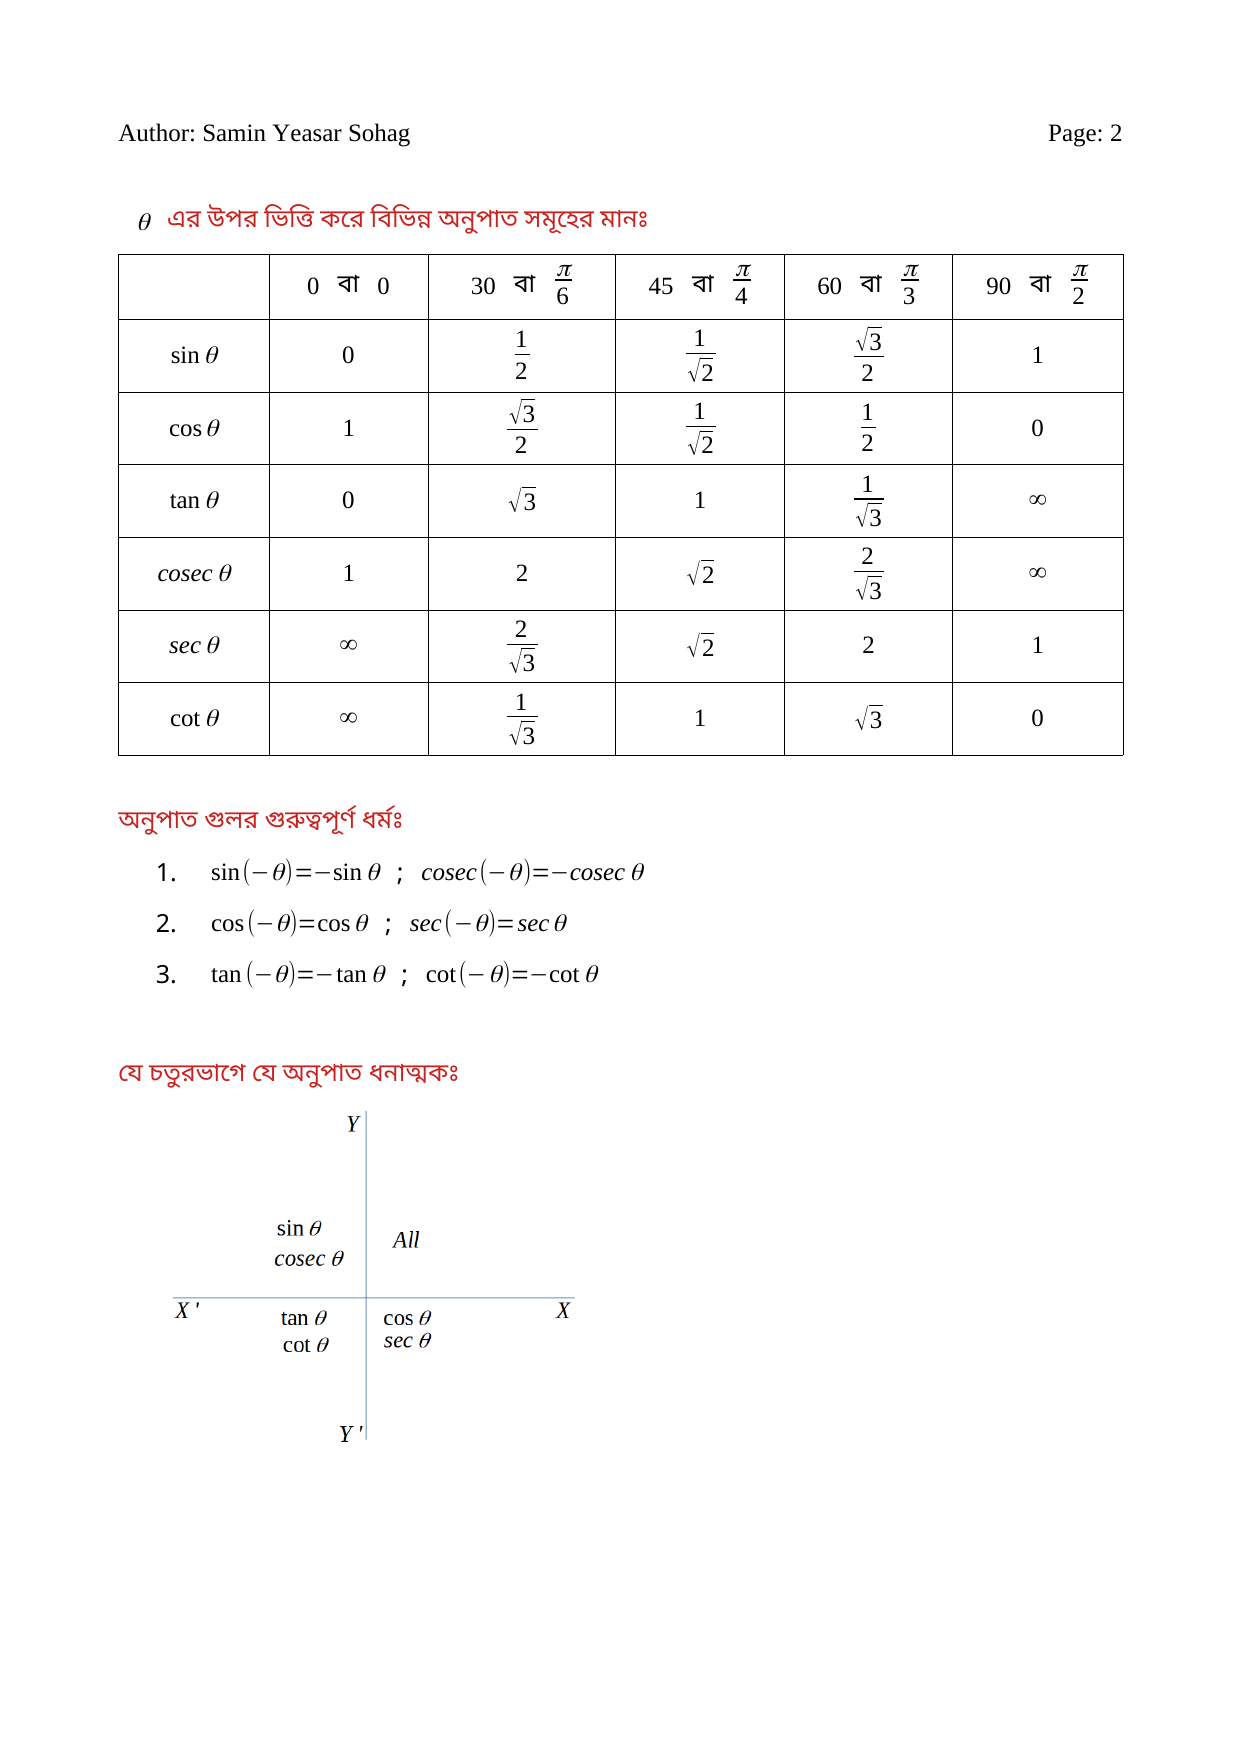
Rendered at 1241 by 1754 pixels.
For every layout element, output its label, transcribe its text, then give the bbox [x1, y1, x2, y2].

table_cell [785, 683, 952, 755]
table_cell [429, 320, 615, 392]
table_header বা [616, 255, 784, 319]
table_header বা [953, 255, 1123, 319]
table_cell [953, 611, 1123, 682]
text এর উপর ভিত্তি করে বিভিন্ন অনুপাত সমূহের মানঃ [118, 205, 1122, 238]
table_cell [616, 611, 784, 682]
text যে চতুরভাগে যে অনুপাত ধনাত্মকঃ [118, 1059, 1122, 1092]
table_cell [429, 683, 615, 755]
table_cell [785, 538, 952, 610]
table_cell [616, 393, 784, 464]
table_cell [616, 538, 784, 610]
table_cell [270, 611, 428, 682]
table_cell [119, 320, 269, 392]
table_cell [119, 611, 269, 682]
table_cell [785, 465, 952, 537]
list ; [156, 906, 1122, 940]
picture [165, 1105, 582, 1450]
table_cell [429, 465, 615, 537]
table_header বা [785, 255, 952, 319]
table_cell [119, 683, 269, 755]
table_cell [119, 465, 269, 537]
table_cell [429, 538, 615, 610]
table_cell [953, 683, 1123, 755]
table_cell [785, 611, 952, 682]
table_cell [953, 393, 1123, 464]
table_cell [785, 393, 952, 464]
table_cell [616, 465, 784, 537]
table_cell [270, 393, 428, 464]
table_cell [616, 683, 784, 755]
table_header [119, 255, 269, 319]
table_cell [270, 320, 428, 392]
table_cell [429, 393, 615, 464]
table_cell [270, 538, 428, 610]
table_cell [119, 393, 269, 464]
table_cell [270, 465, 428, 537]
table_header বা [270, 255, 428, 319]
table_cell [953, 320, 1123, 392]
table_cell [270, 683, 428, 755]
table_cell [785, 320, 952, 392]
table_header বা [429, 255, 615, 319]
table_cell [429, 611, 615, 682]
list ; [156, 855, 1122, 889]
table_cell [953, 465, 1123, 537]
table_cell [119, 538, 269, 610]
list ; [156, 957, 1122, 991]
table_cell [953, 538, 1123, 610]
table_cell [616, 320, 784, 392]
text অনুপাত গুলর গুরুত্বপূর্ণ ধর্মঃ [118, 806, 1122, 838]
